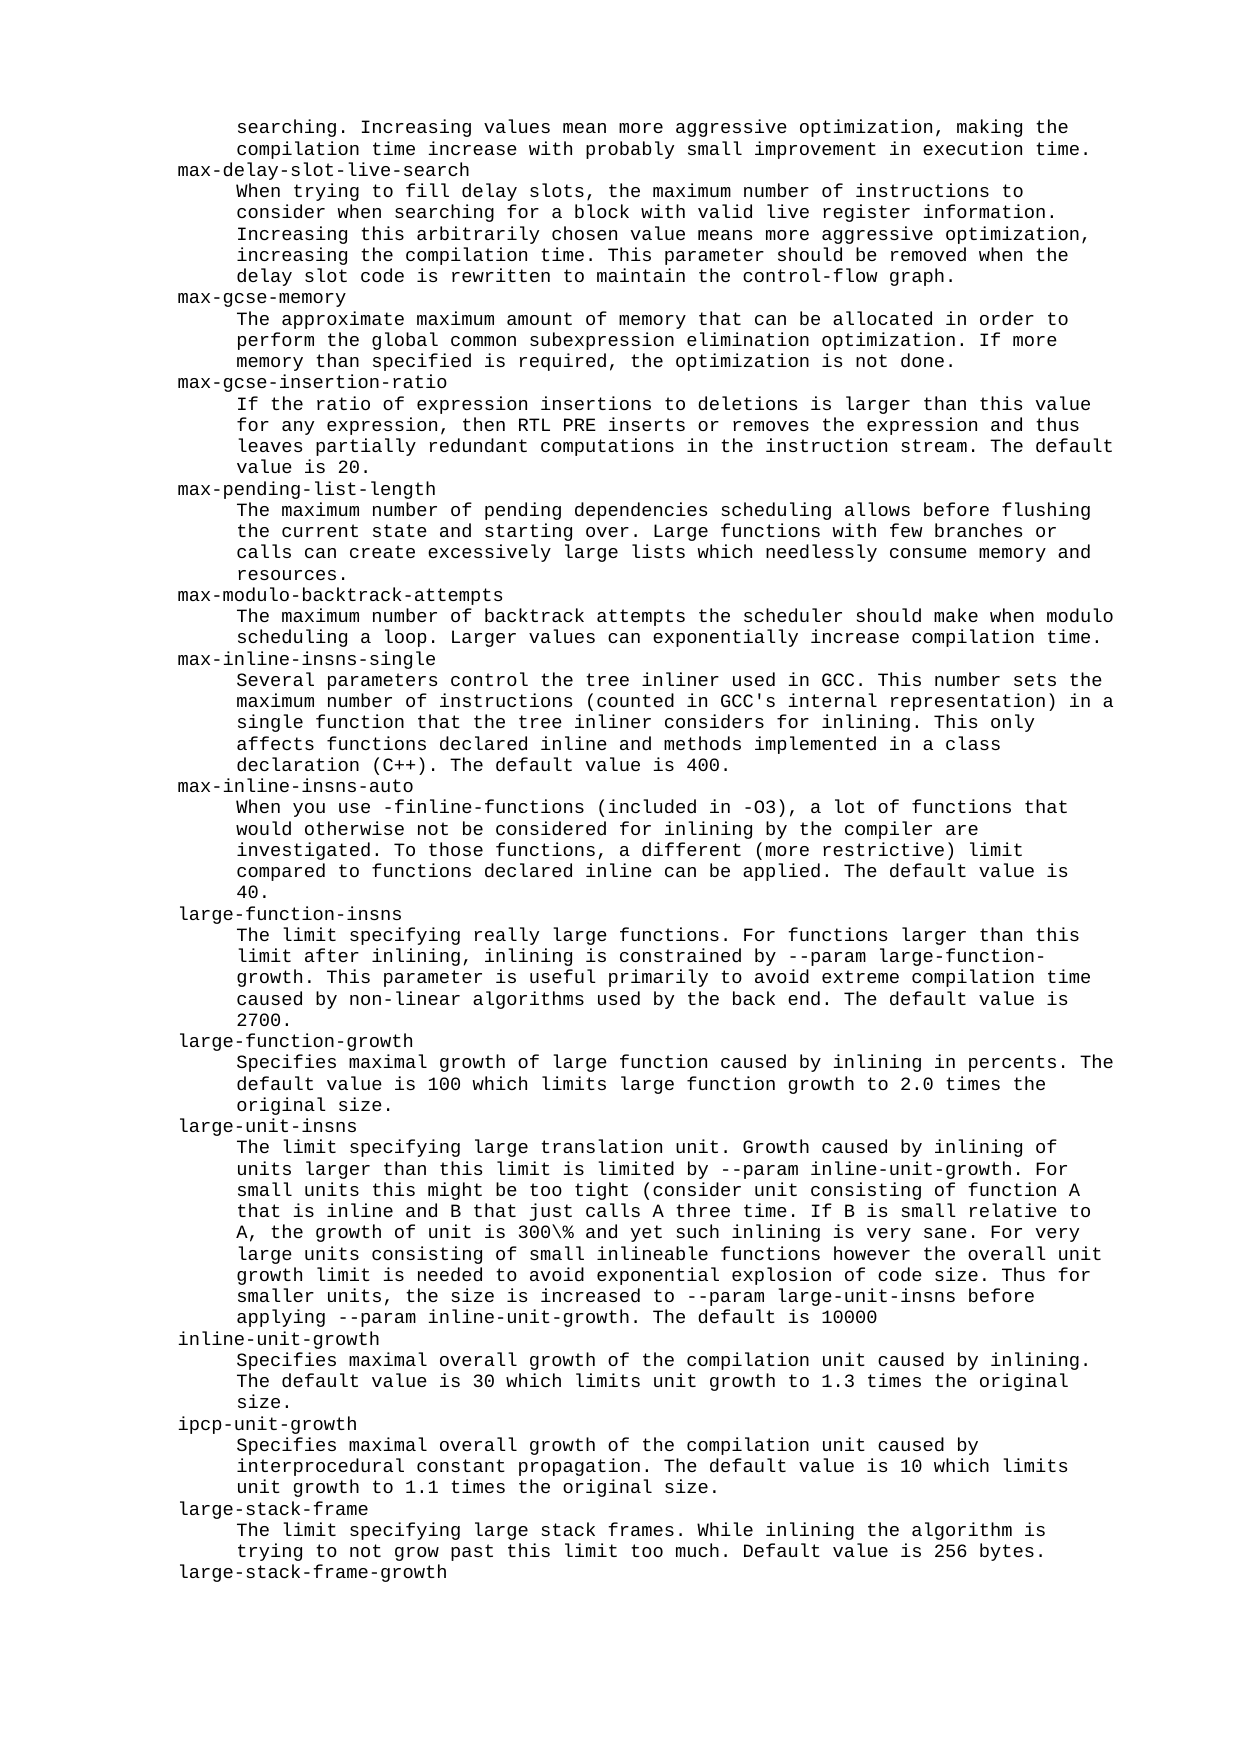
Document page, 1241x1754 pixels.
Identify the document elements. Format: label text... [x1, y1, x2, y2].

subtitle max-pending-list-length [177, 479, 1122, 501]
list The maximum number of pending dependencies scheduling allows before flushing the current state and starting over. Large functions with few branches or calls can create excessively large lists which needlessly consume memory and resources. [236, 501, 1122, 586]
subtitle max-modulo-backtrack-attempts [177, 586, 1122, 607]
list searching. Increasing values mean more aggressive optimization, making the compilation time increase with probably small improvement in execution time. [236, 118, 1122, 161]
subtitle ipcp-unit-growth [177, 1414, 1122, 1436]
list The limit specifying really large functions. For functions larger than this limit after inlining, inlining is constrained by --param large-function-growth. This parameter is useful primarily to avoid extreme compilation time caused by non-linear algorithms used by the back end. The default value is 2700. [236, 926, 1122, 1032]
list Specifies maximal overall growth of the compilation unit caused by inlining. The default value is 30 which limits unit growth to 1.3 times the original size. [236, 1351, 1122, 1414]
subtitle max-gcse-insertion-ratio [177, 373, 1122, 394]
subtitle max-delay-slot-live-search [177, 161, 1122, 182]
subtitle max-inline-insns-single [177, 649, 1122, 671]
subtitle max-inline-insns-auto [177, 777, 1122, 798]
list The limit specifying large stack frames. While inlining the algorithm is trying to not grow past this limit too much. Default value is 256 bytes. [236, 1521, 1122, 1563]
subtitle max-gcse-memory [177, 288, 1122, 309]
subtitle large-function-insns [177, 904, 1122, 926]
list The maximum number of backtrack attempts the scheduler should make when modulo scheduling a loop. Larger values can exponentially increase compilation time. [236, 607, 1122, 649]
list Several parameters control the tree inliner used in GCC. This number sets the maximum number of instructions (counted in GCC's internal representation) in a single function that the tree inliner considers for inlining. This only affects functions declared inline and methods implemented in a class declaration (C++). The default value is 400. [236, 671, 1122, 777]
list When trying to fill delay slots, the maximum number of instructions to consider when searching for a block with valid live register information. Increasing this arbitrarily chosen value means more aggressive optimization, increasing the compilation time. This parameter should be removed when the delay slot code is rewritten to maintain the control-flow graph. [236, 182, 1122, 288]
list Specifies maximal overall growth of the compilation unit caused by interprocedural constant propagation. The default value is 10 which limits unit growth to 1.1 times the original size. [236, 1436, 1122, 1499]
subtitle large-stack-frame-growth [177, 1563, 1122, 1584]
list The limit specifying large translation unit. Growth caused by inlining of units larger than this limit is limited by --param inline-unit-growth. For small units this might be too tight (consider unit consisting of function A that is inline and B that just calls A three time. If B is small relative to A, the growth of unit is 300\% and yet such inlining is very sane. For very large units consisting of small inlineable functions however the overall unit growth limit is needed to avoid exponential explosion of code size. Thus for smaller units, the size is increased to --param large-unit-insns before applying --param inline-unit-growth. The default is 10000 [236, 1138, 1122, 1329]
list Specifies maximal growth of large function caused by inlining in percents. The default value is 100 which limits large function growth to 2.0 times the original size. [236, 1053, 1122, 1117]
list When you use -finline-functions (included in -O3), a lot of functions that would otherwise not be considered for inlining by the compiler are investigated. To those functions, a different (more restrictive) limit compared to functions declared inline can be applied. The default value is 40. [236, 798, 1122, 904]
subtitle large-function-growth [177, 1032, 1122, 1053]
subtitle large-unit-insns [177, 1117, 1122, 1138]
subtitle large-stack-frame [177, 1499, 1122, 1521]
list If the ratio of expression insertions to deletions is larger than this value for any expression, then RTL PRE inserts or removes the expression and thus leaves partially redundant computations in the instruction stream. The default value is 20. [236, 394, 1122, 479]
list The approximate maximum amount of memory that can be allocated in order to perform the global common subexpression elimination optimization. If more memory than specified is required, the optimization is not done. [236, 309, 1122, 373]
subtitle inline-unit-growth [177, 1329, 1122, 1351]
